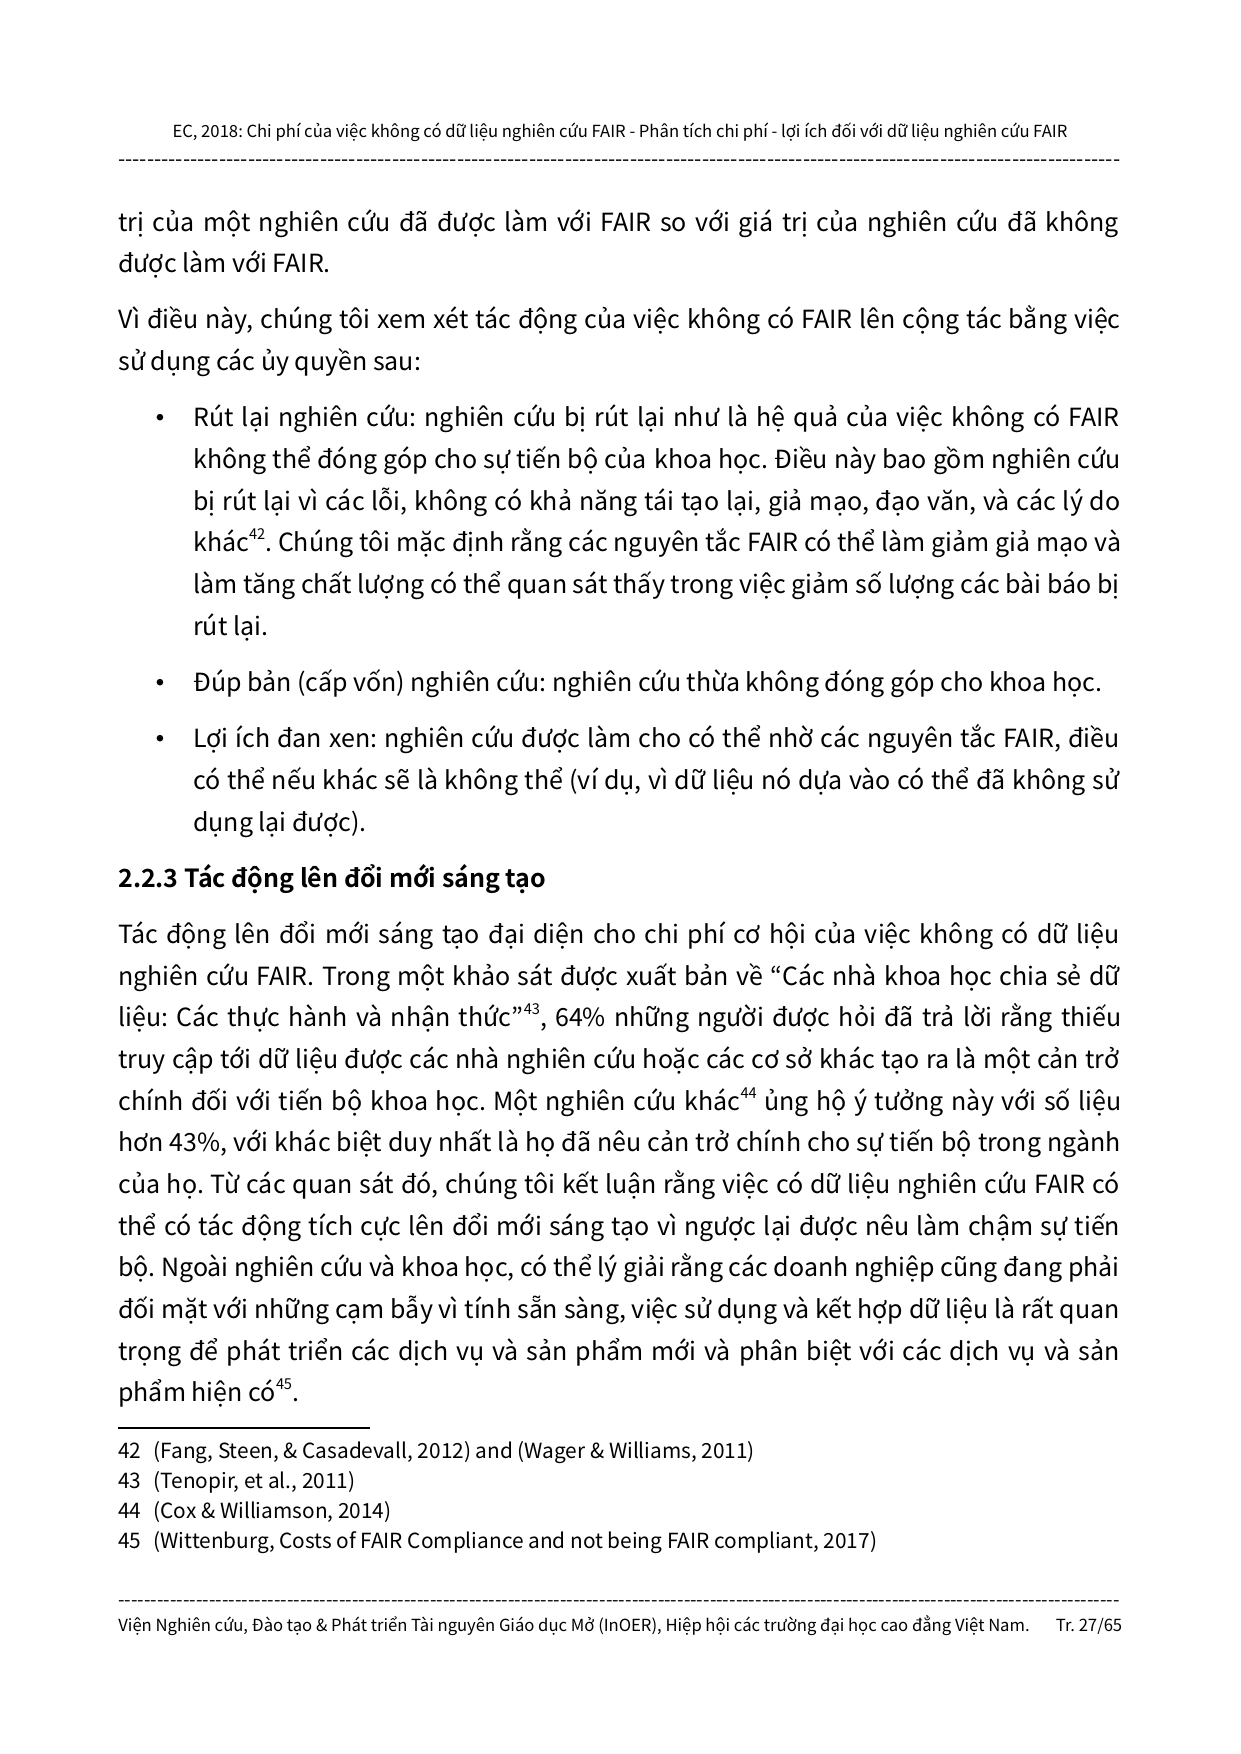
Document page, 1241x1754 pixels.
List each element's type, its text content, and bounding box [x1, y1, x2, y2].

list Đúp bản (cấp vốn) nghiên cứu: nghiên cứu thừa không đóng góp cho khoa học. [156, 662, 1122, 699]
text (Tenopir, et al., 2011) [118, 1464, 1122, 1494]
text 2.2.3 Tác động lên đổi mới sáng tạo [118, 858, 1122, 894]
list Rút lại nghiên cứu: nghiên cứu bị rút lại như là hệ quả của việc không có FAIR không thể đóng góp cho sự tiến bộ của khoa học. Điều này bao gồm nghiên cứu bị rút lại vì các lỗi, không có khả năng tái tạo lại, giả mạo, đạo văn, và các lý do khác. Chúng tôi mặc định rằng các nguyên tắc FAIR có thể làm giảm giả mạo và làm tăng chất lượng có thể quan sát thấy trong việc giảm số lượng các bài báo bị rút lại. [156, 398, 1122, 642]
list Lợi ích đan xen: nghiên cứu được làm cho có thể nhờ các nguyên tắc FAIR, điều có thể nếu khác sẽ là không thể (ví dụ, vì dữ liệu nó dựa vào có thể đã không sử dụng lại được). [156, 719, 1122, 838]
text Tác động lên đổi mới sáng tạo đại diện cho chi phí cơ hội của việc không có dữ liệu nghiên cứu FAIR. Trong một khảo sát được xuất bản về “Các nhà khoa học chia sẻ dữ liệu: Các thực hành và nhận thức”, 64% những người được hỏi đã trả lời rằng thiếu truy cập tới dữ liệu được các nhà nghiên cứu hoặc các cơ sở khác tạo ra là một cản trở chính đối với tiến bộ khoa học. Một nghiên cứu khác ủng hộ ý tưởng này với số liệu hơn 43%, với khác biệt duy nhất là họ đã nêu cản trở chính cho sự tiến bộ trong ngành của họ. Từ các quan sát đó, chúng tôi kết luận rằng việc có dữ liệu nghiên cứu FAIR có thể có tác động tích cực lên đổi mới sáng tạo vì ngược lại được nêu làm chậm sự tiến bộ. Ngoài nghiên cứu và khoa học, có thể lý giải rằng các doanh nghiệp cũng đang phải đối mặt với những cạm bẫy vì tính sẵn sàng, việc sử dụng và kết hợp dữ liệu là rất quan trọng để phát triển các dịch vụ và sản phẩm mới và phân biệt với các dịch vụ và sản phẩm hiện có. [118, 914, 1122, 1409]
text Vì điều này, chúng tôi xem xét tác động của việc không có FAIR lên cộng tác bằng việc sử dụng các ủy quyền sau: [118, 300, 1122, 378]
text trị của một nghiên cứu đã được làm với FAIR so với giá trị của nghiên cứu đã không được làm với FAIR. [118, 202, 1122, 280]
text (Wittenburg, Costs of FAIR Compliance and not being FAIR compliant, 2017) [118, 1525, 1122, 1555]
text (Cox & Williamson, 2014) [118, 1494, 1122, 1525]
list (Fang, Steen, & Casadevall, 2012) and (Wager & Williams, 2011) [118, 1434, 1122, 1464]
